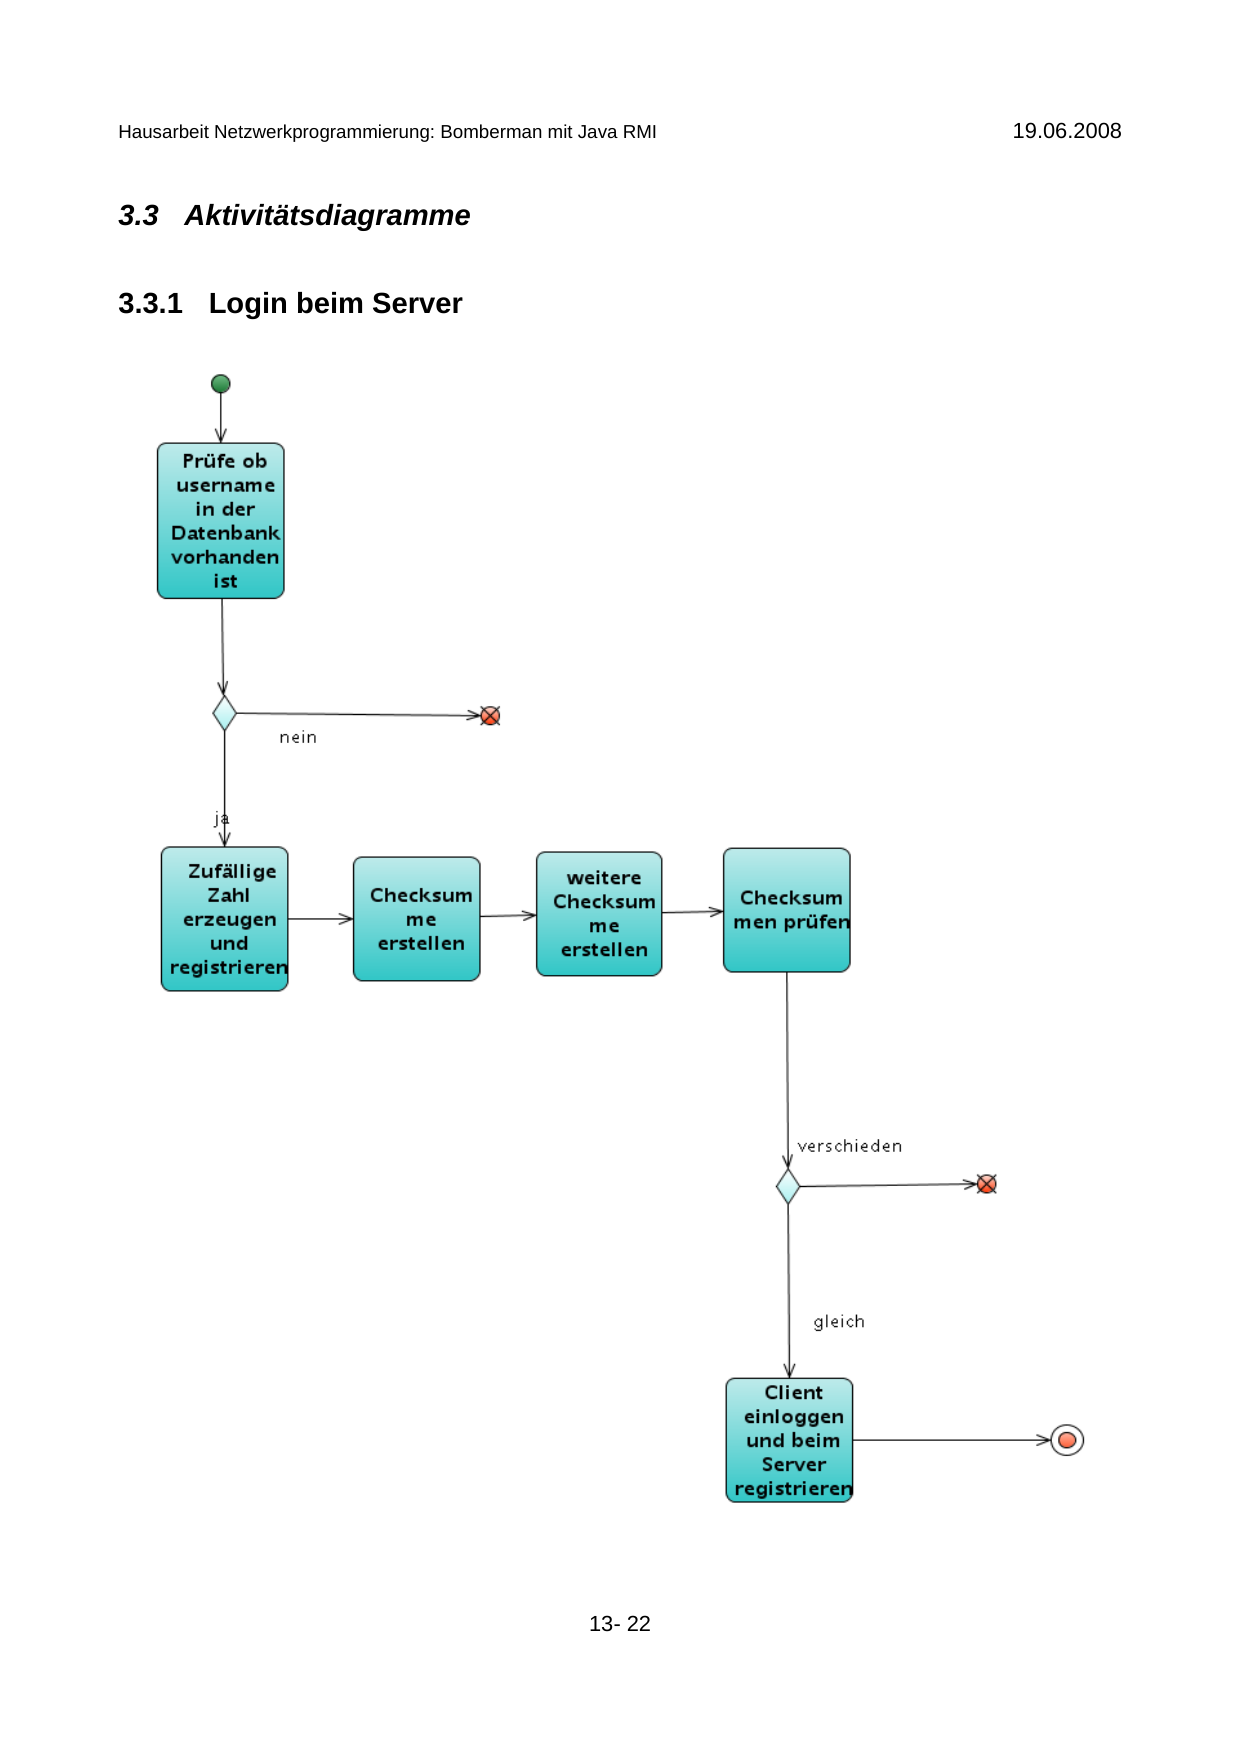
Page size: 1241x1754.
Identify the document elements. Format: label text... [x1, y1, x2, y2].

picture [130, 348, 1110, 1528]
subtitle Login beim Server [118, 286, 1122, 319]
subtitle Aktivitätsdiagramme [118, 198, 1122, 231]
